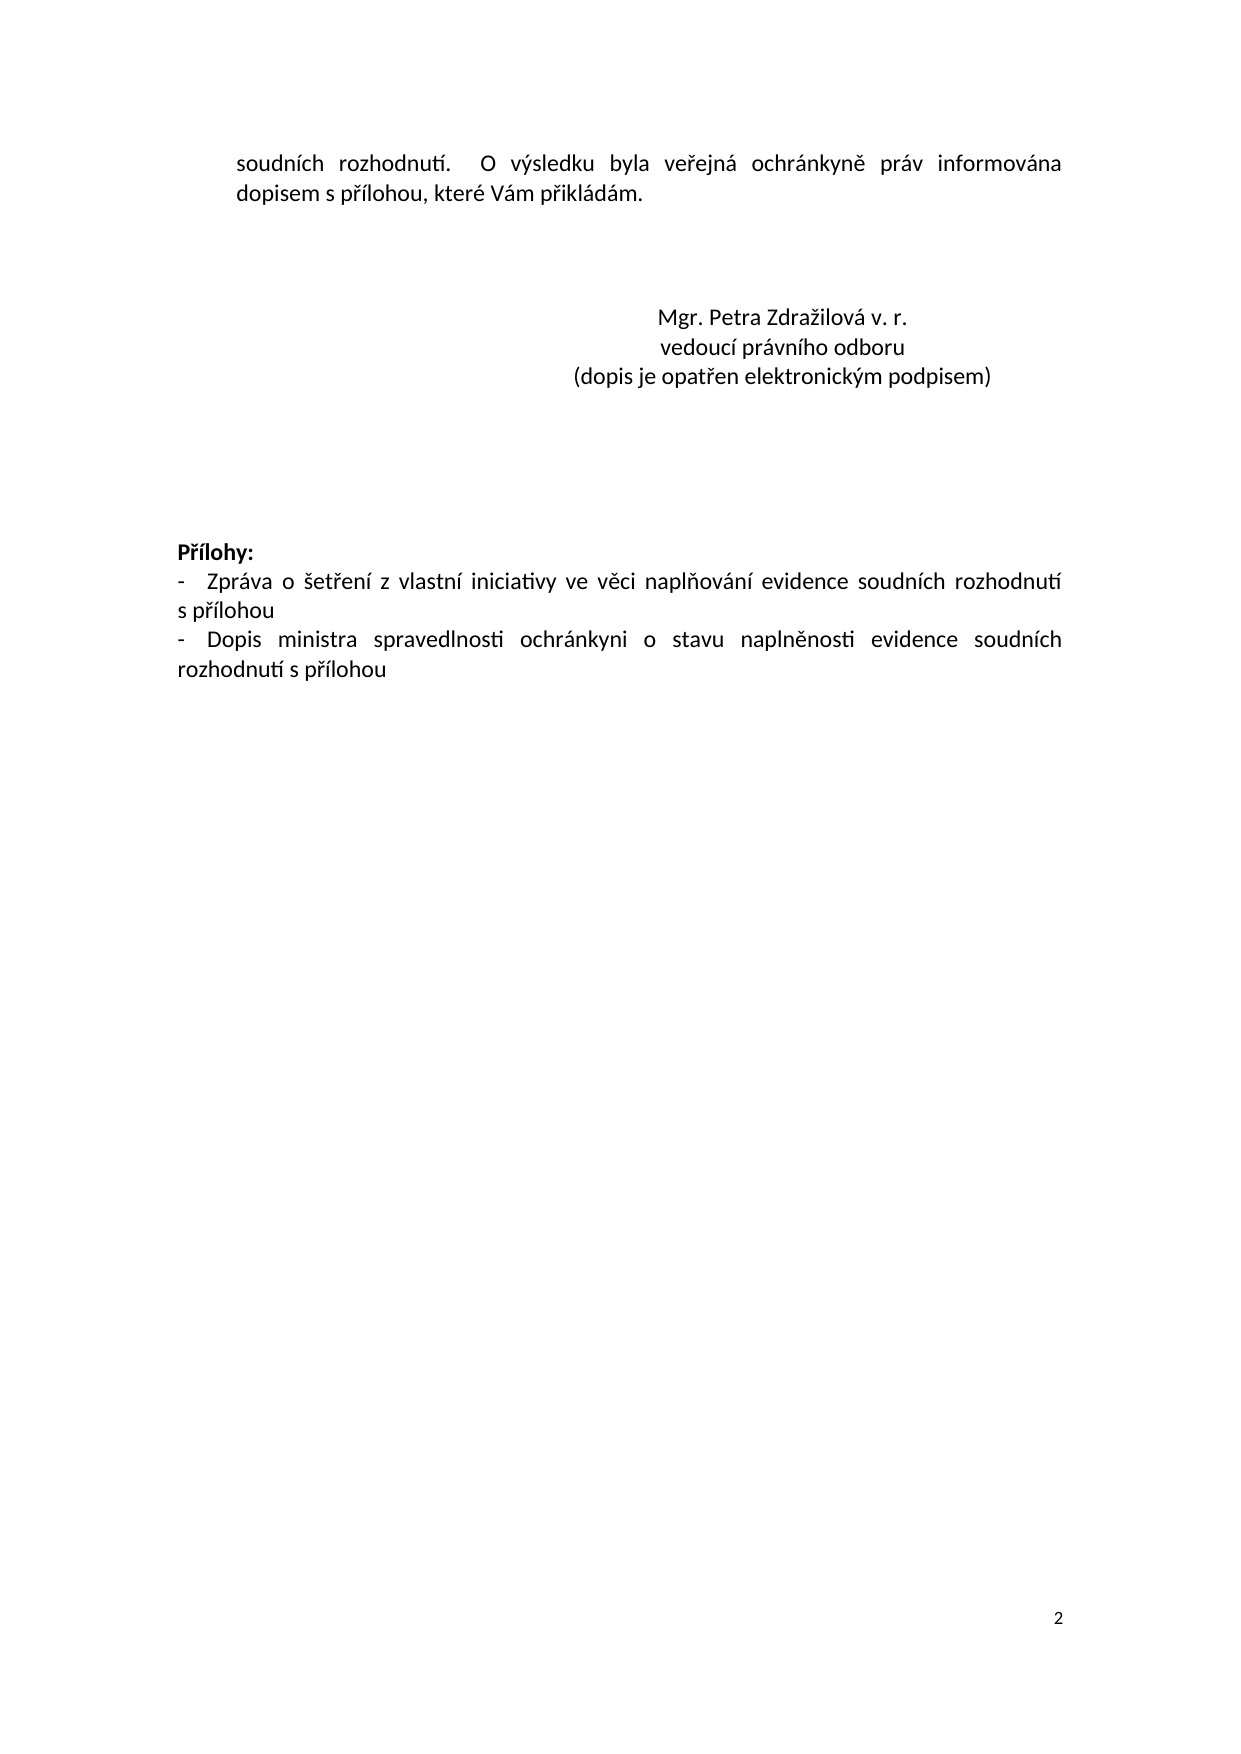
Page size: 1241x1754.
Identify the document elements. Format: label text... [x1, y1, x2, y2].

text Přílohy: [177, 537, 1063, 566]
text (dopis je opatřen elektronickým podpisem) [502, 361, 1063, 390]
list Dopis ministra spravedlnosti ochránkyni o stavu naplněnosti evidence soudních rozhodnutí s přílohou [177, 624, 1063, 683]
list soudních rozhodnutí. O výsledku byla veřejná ochránkyně práv informována dopisem s přílohou, které Vám přikládám. [236, 148, 1063, 208]
text vedoucí právního odboru [502, 332, 1063, 361]
list Zpráva o šetření z vlastní iniciativy ve věci naplňování evidence soudních rozhodnutí s přílohou [177, 566, 1063, 624]
text Mgr. Petra Zdražilová v. r. [502, 302, 1063, 332]
